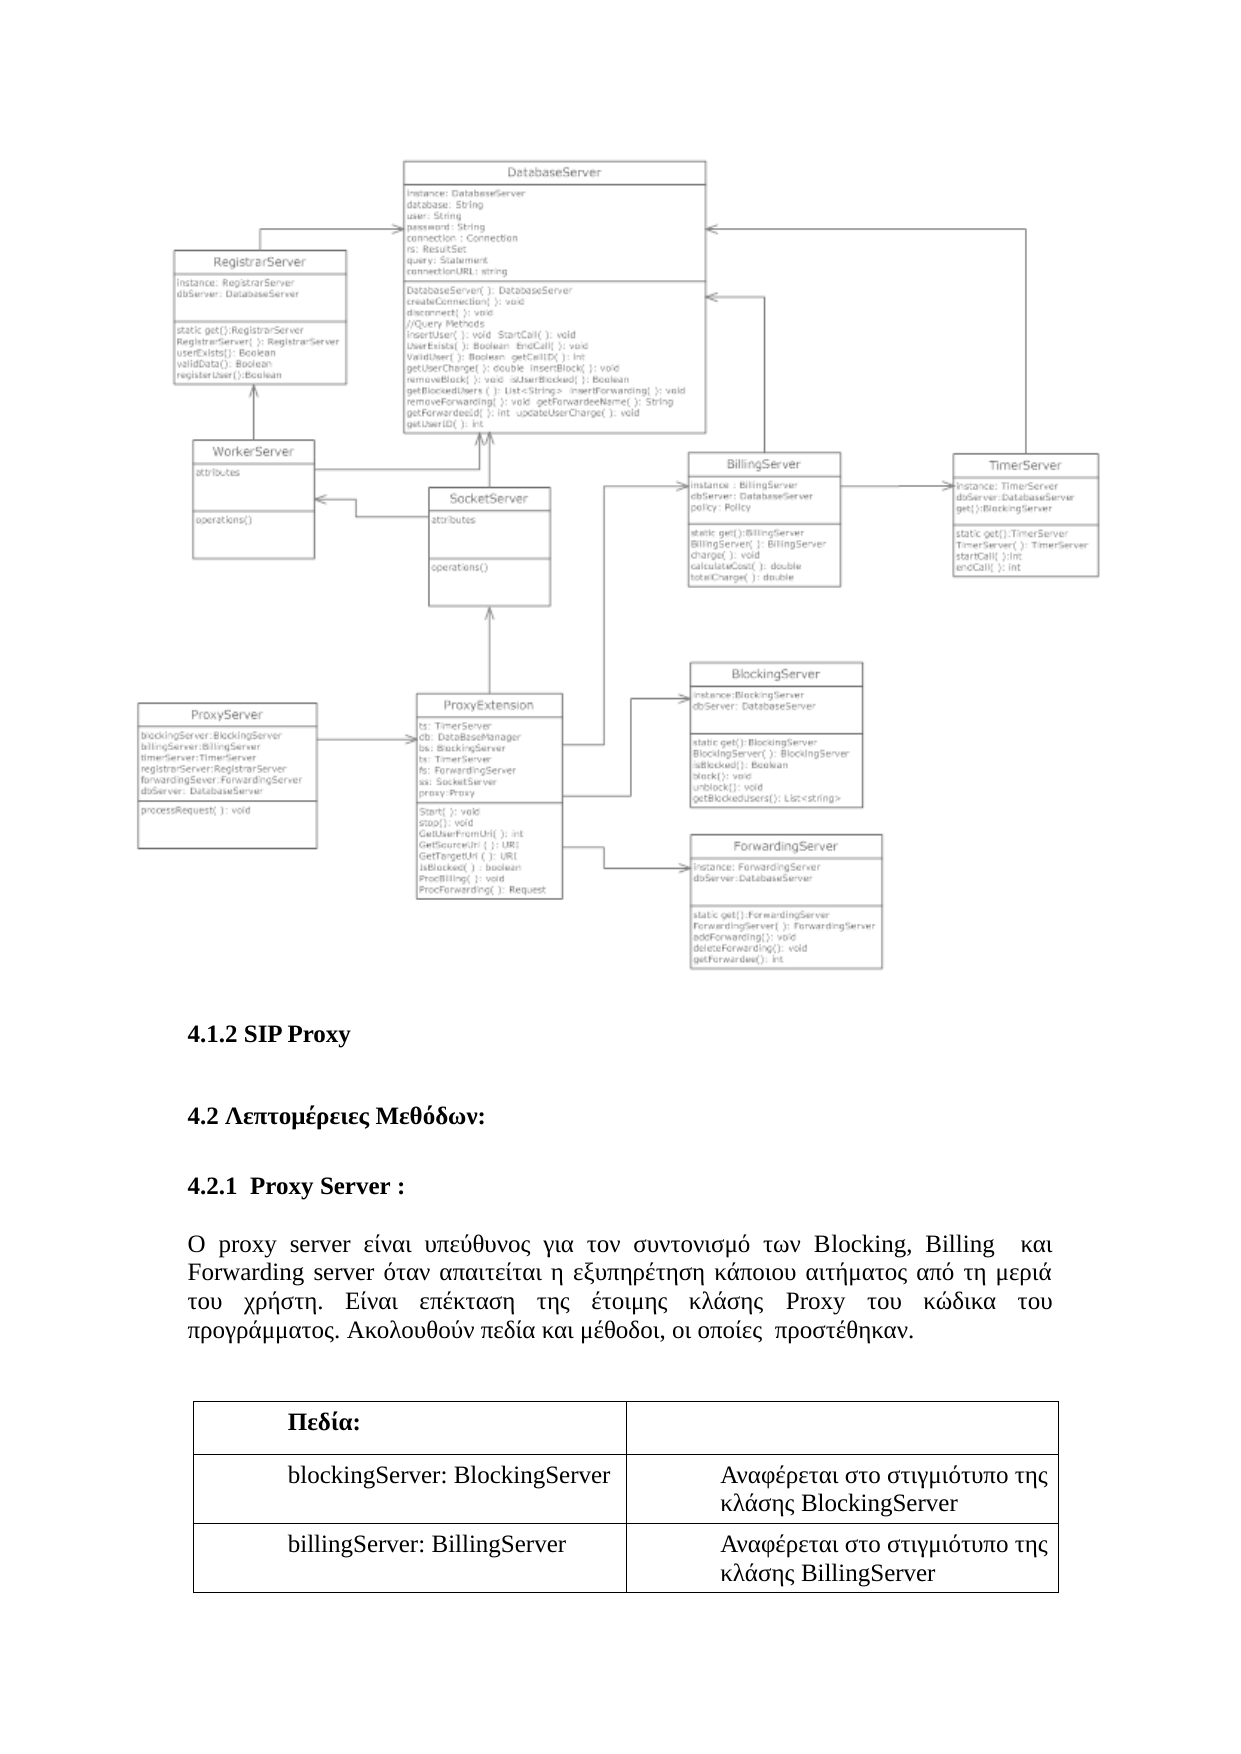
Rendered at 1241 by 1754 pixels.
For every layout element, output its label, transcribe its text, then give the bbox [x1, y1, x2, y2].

table_header [627, 1402, 1058, 1454]
table_cell billingServer: BillingServer [194, 1524, 626, 1592]
table_cell blockingServer: BlockingServer [194, 1455, 626, 1523]
text O proxy server είναι υπεύθυνος για τον συντονισμό των Βlocking, Βilling και Forwarding server όταν απαιτείται η εξυπηρέτηση κάποιου αιτήματος από τη μεριά του χρήστη. Είναι επέκταση της έτοιμης κλάσης Proxy του κώδικα του προγράμματος. Ακολουθούν πεδία και μέθοδοι, οι οποίες προστέθηκαν. [187, 1229, 1053, 1344]
text 4.2 Λεπτομέρειες Μεθόδων: [187, 1101, 1053, 1130]
picture [124, 150, 1116, 978]
table_cell Αναφέρεται στο στιγμιότυπο της κλάσης BlockingServer [627, 1455, 1058, 1523]
table_header Πεδία: [194, 1402, 626, 1454]
text 4.1.2 SIP Proxy [187, 1019, 1053, 1047]
text 4.2.1 Proxy Server : [187, 1171, 1053, 1200]
table_cell Αναφέρεται στο στιγμιότυπο της κλάσης BillingServer [627, 1524, 1058, 1592]
